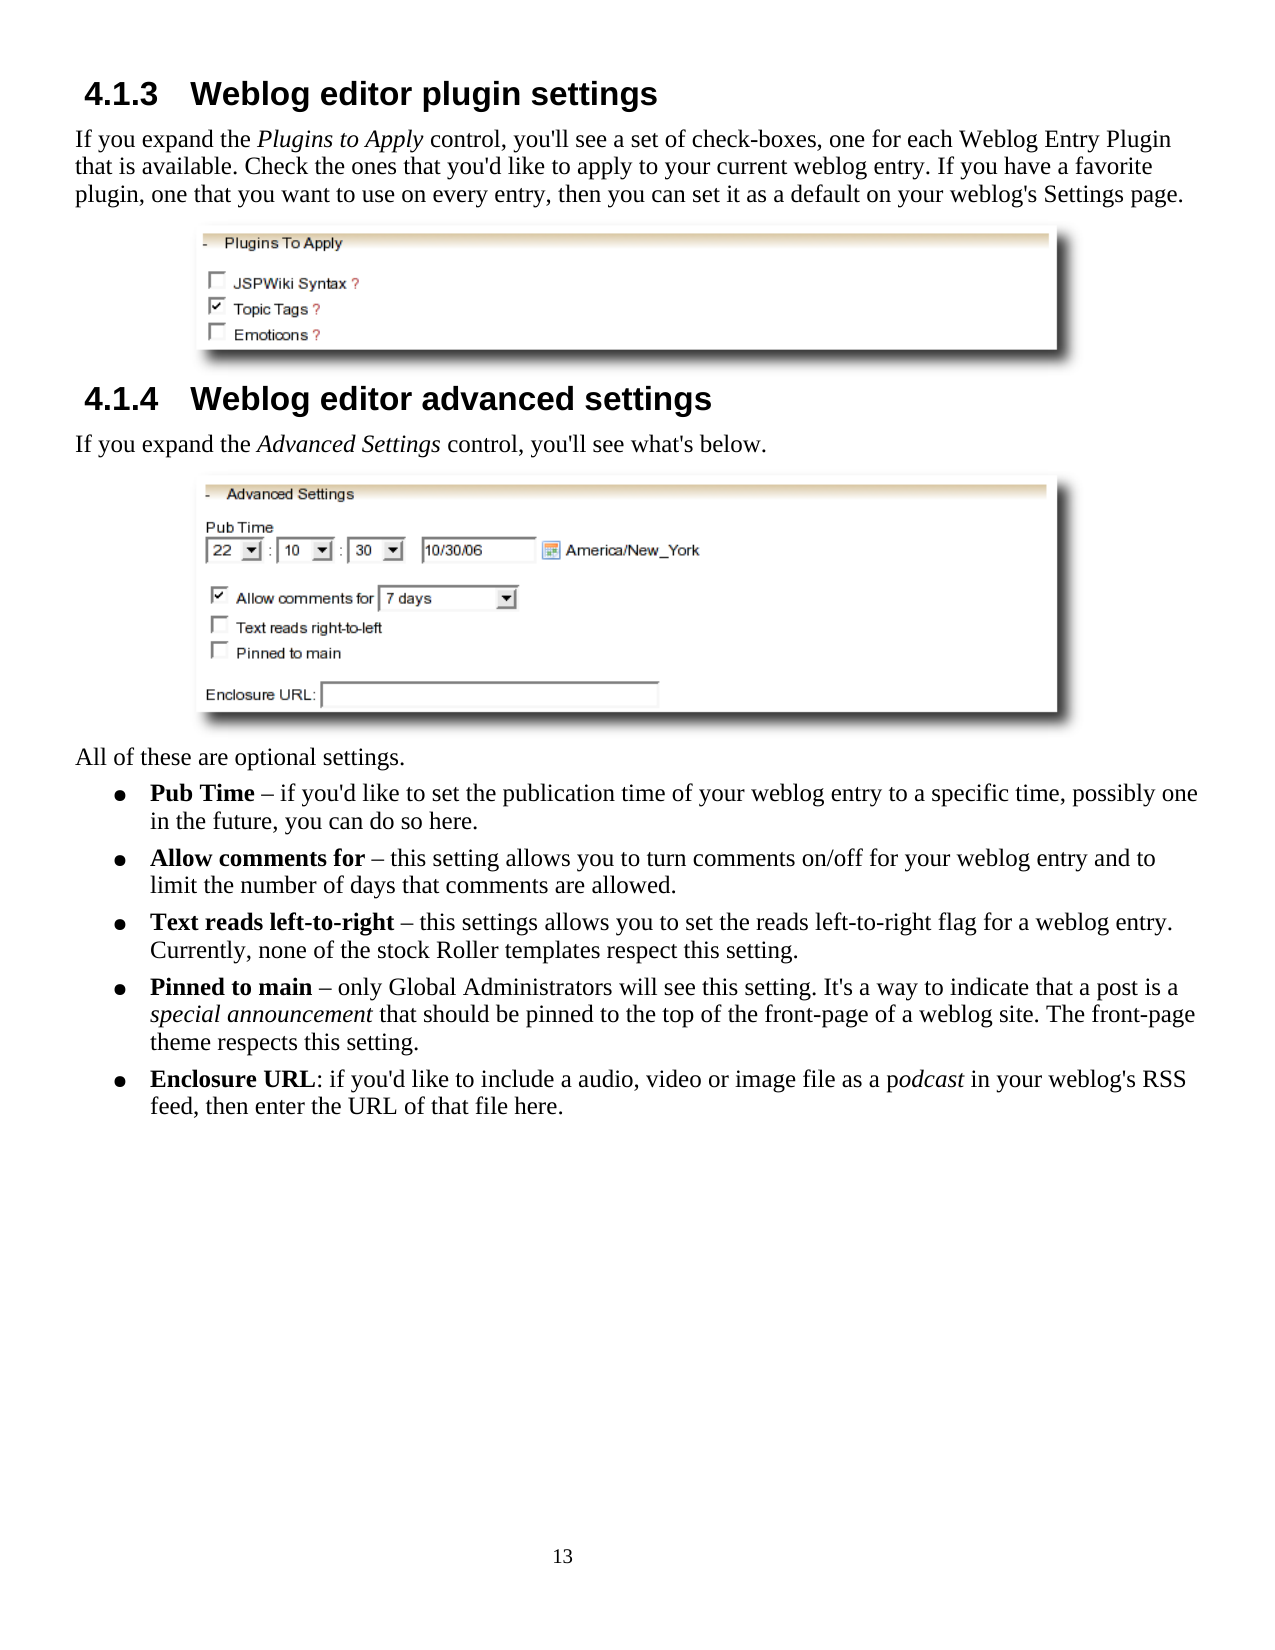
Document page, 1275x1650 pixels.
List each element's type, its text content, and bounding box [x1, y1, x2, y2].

text All of these are optional settings. [75, 467, 1200, 771]
subtitle Weblog editor plugin settings [75, 75, 1200, 112]
list Pub Time – if you'd like to set the publication time of your weblog entry to a specific time, possibly one in the future, you can do so here. [112, 779, 1200, 835]
list Allow comments for – this setting allows you to turn comments on/off for your weblog entry and to limit the number of days that comments are allowed. [112, 844, 1200, 899]
list Text reads left-to-right – this settings allows you to set the reads left-to-right flag for a weblog entry. Currently, none of the stock Roller templates respect this setting. [112, 908, 1200, 964]
list Enclosure URL: if you'd like to include a audio, video or image file as a podcast in your weblog's RSS feed, then enter the URL of that file here. [112, 1065, 1200, 1120]
picture [187, 216, 1088, 381]
text If you expand the Advanced Settings control, you'll see what's below. [75, 430, 1200, 458]
subtitle Weblog editor advanced settings [75, 242, 1200, 418]
list Pinned to main – only Global Administrators will see this setting. It's a way to indicate that a post is a special announcement that should be pinned to the top of the front-page of a weblog site. The front-page theme respects this setting. [112, 973, 1200, 1056]
picture [187, 466, 1088, 743]
text If you expand the Plugins to Apply control, you'll see a set of check-boxes, one for each Weblog Entry Plugin that is available. Check the ones that you'd like to apply to your current weblog entry. If you have a favorite plugin, one that you want to use on every entry, then you can set it as a default on your weblog's Settings page. [75, 125, 1200, 208]
